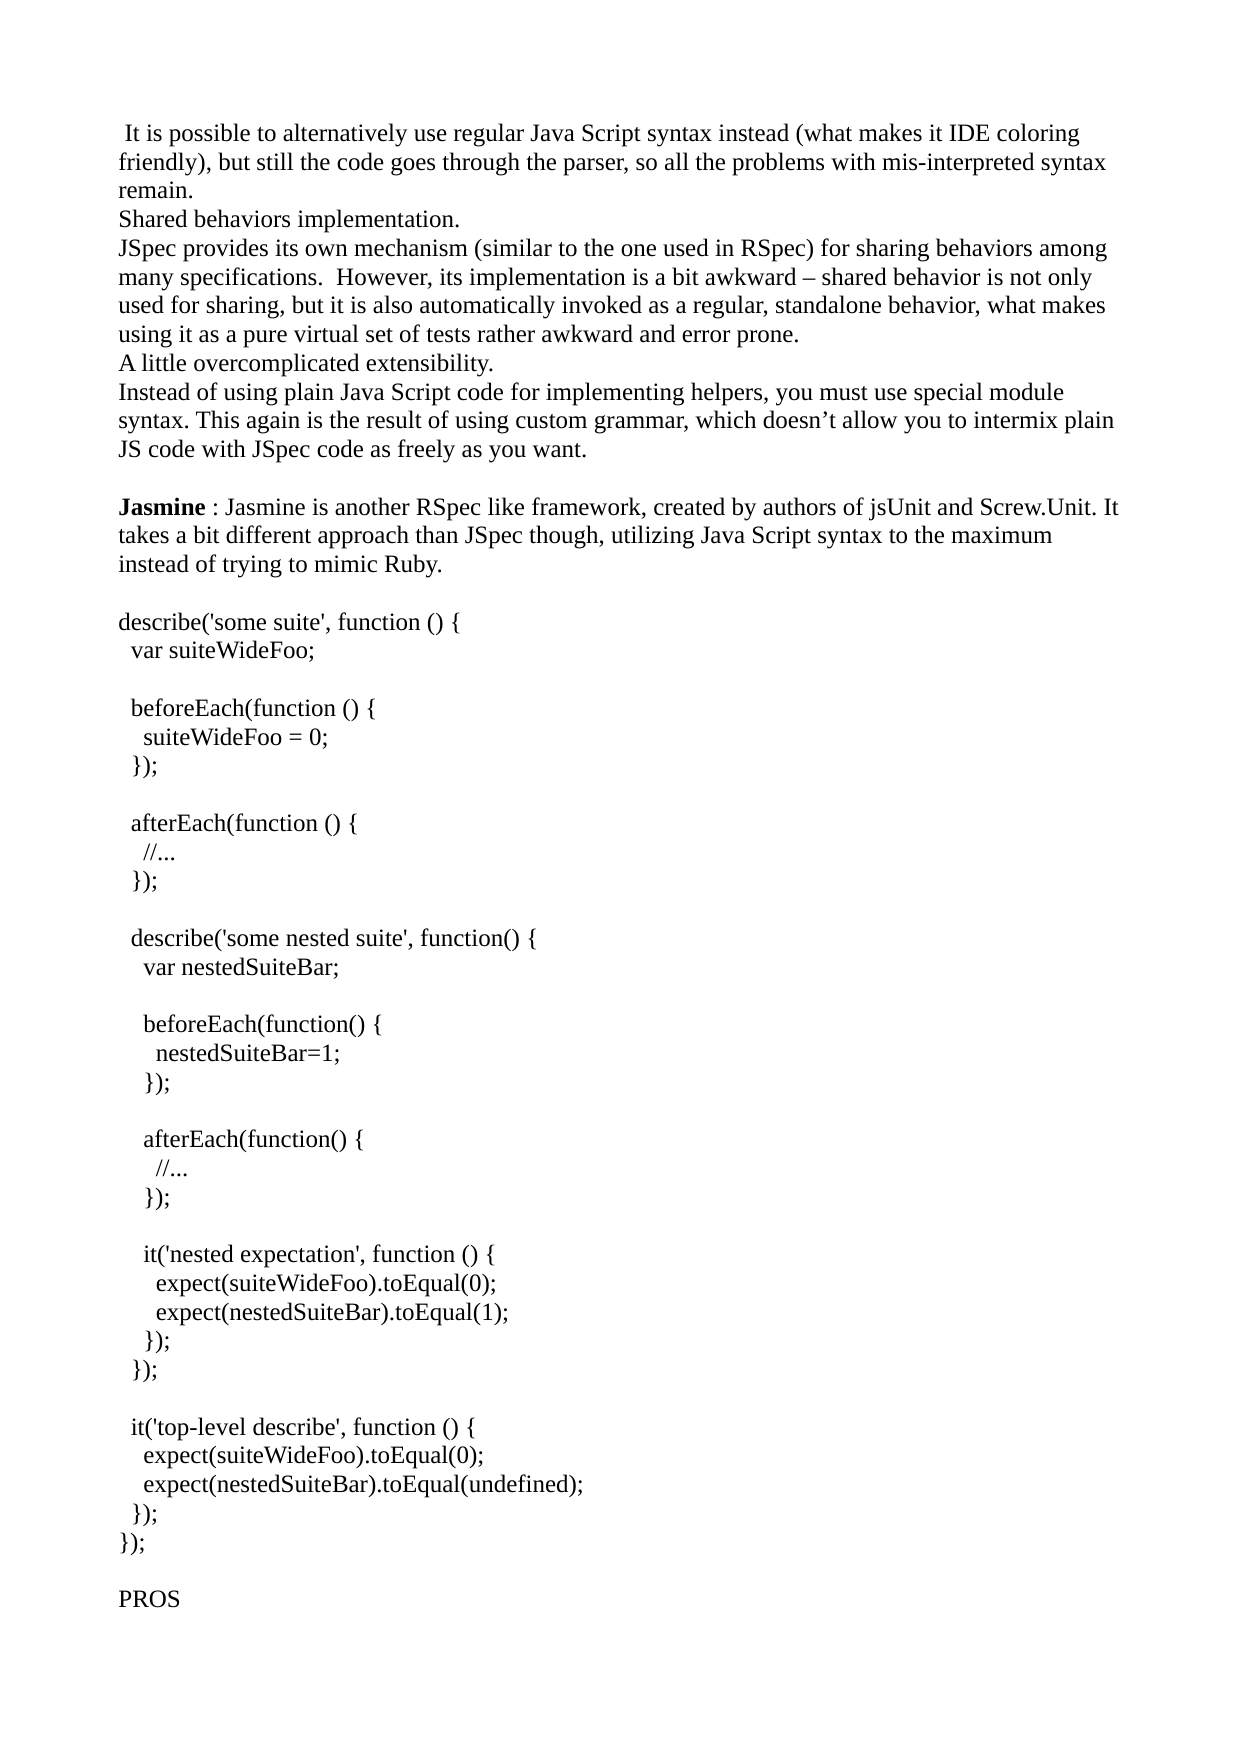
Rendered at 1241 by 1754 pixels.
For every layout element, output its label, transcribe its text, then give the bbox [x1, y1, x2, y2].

text expect(nestedSuiteBar).toEqual(undefined); [118, 1469, 1122, 1498]
text }); [118, 1354, 1122, 1383]
text it('top-level describe', function () { [118, 1412, 1122, 1441]
text //... [118, 1153, 1122, 1182]
text nestedSuiteBar=1; [118, 1038, 1122, 1067]
text var nestedSuiteBar; [118, 952, 1122, 981]
text var suiteWideFoo; [118, 636, 1122, 664]
text //... [118, 837, 1122, 866]
text Shared behaviors implementation. [118, 204, 1122, 233]
text afterEach(function () { [118, 808, 1122, 837]
text JSpec provides its own mechanism (similar to the one used in RSpec) for sharing behaviors among many specifications. However, its implementation is a bit awkward – shared behavior is not only used for sharing, but it is also automatically invoked as a regular, standalone behavior, what makes using it as a pure virtual set of tests rather awkward and error prone. [118, 233, 1122, 348]
text Jasmine : Jasmine is another RSpec like framework, created by authors of jsUnit and Screw.Unit. It takes a bit different approach than JSpec though, utilizing Java Script syntax to the maximum instead of trying to mimic Ruby. [118, 492, 1122, 578]
text afterEach(function() { [118, 1124, 1122, 1153]
text }); [118, 1498, 1122, 1527]
text beforeEach(function () { [118, 693, 1122, 722]
text }); [118, 751, 1122, 779]
text expect(nestedSuiteBar).toEqual(1); [118, 1297, 1122, 1326]
text }); [118, 1326, 1122, 1354]
text A little overcomplicated extensibility. [118, 348, 1122, 377]
text }); [118, 866, 1122, 894]
text describe('some suite', function () { [118, 607, 1122, 636]
text describe('some nested suite', function() { [118, 923, 1122, 952]
text It is possible to alternatively use regular Java Script syntax instead (what makes it IDE coloring friendly), but still the code goes through the parser, so all the problems with mis-interpreted syntax remain. [118, 118, 1122, 204]
text }); [118, 1067, 1122, 1096]
text beforeEach(function() { [118, 1009, 1122, 1038]
text PROS [118, 1584, 1122, 1613]
text expect(suiteWideFoo).toEqual(0); [118, 1268, 1122, 1297]
text Instead of using plain Java Script code for implementing helpers, you must use special module syntax. This again is the result of using custom grammar, which doesn’t allow you to intermix plain JS code with JSpec code as freely as you want. [118, 377, 1122, 463]
text it('nested expectation', function () { [118, 1239, 1122, 1268]
text }); [118, 1182, 1122, 1211]
text suiteWideFoo = 0; [118, 722, 1122, 751]
text expect(suiteWideFoo).toEqual(0); [118, 1441, 1122, 1469]
text }); [118, 1527, 1122, 1556]
